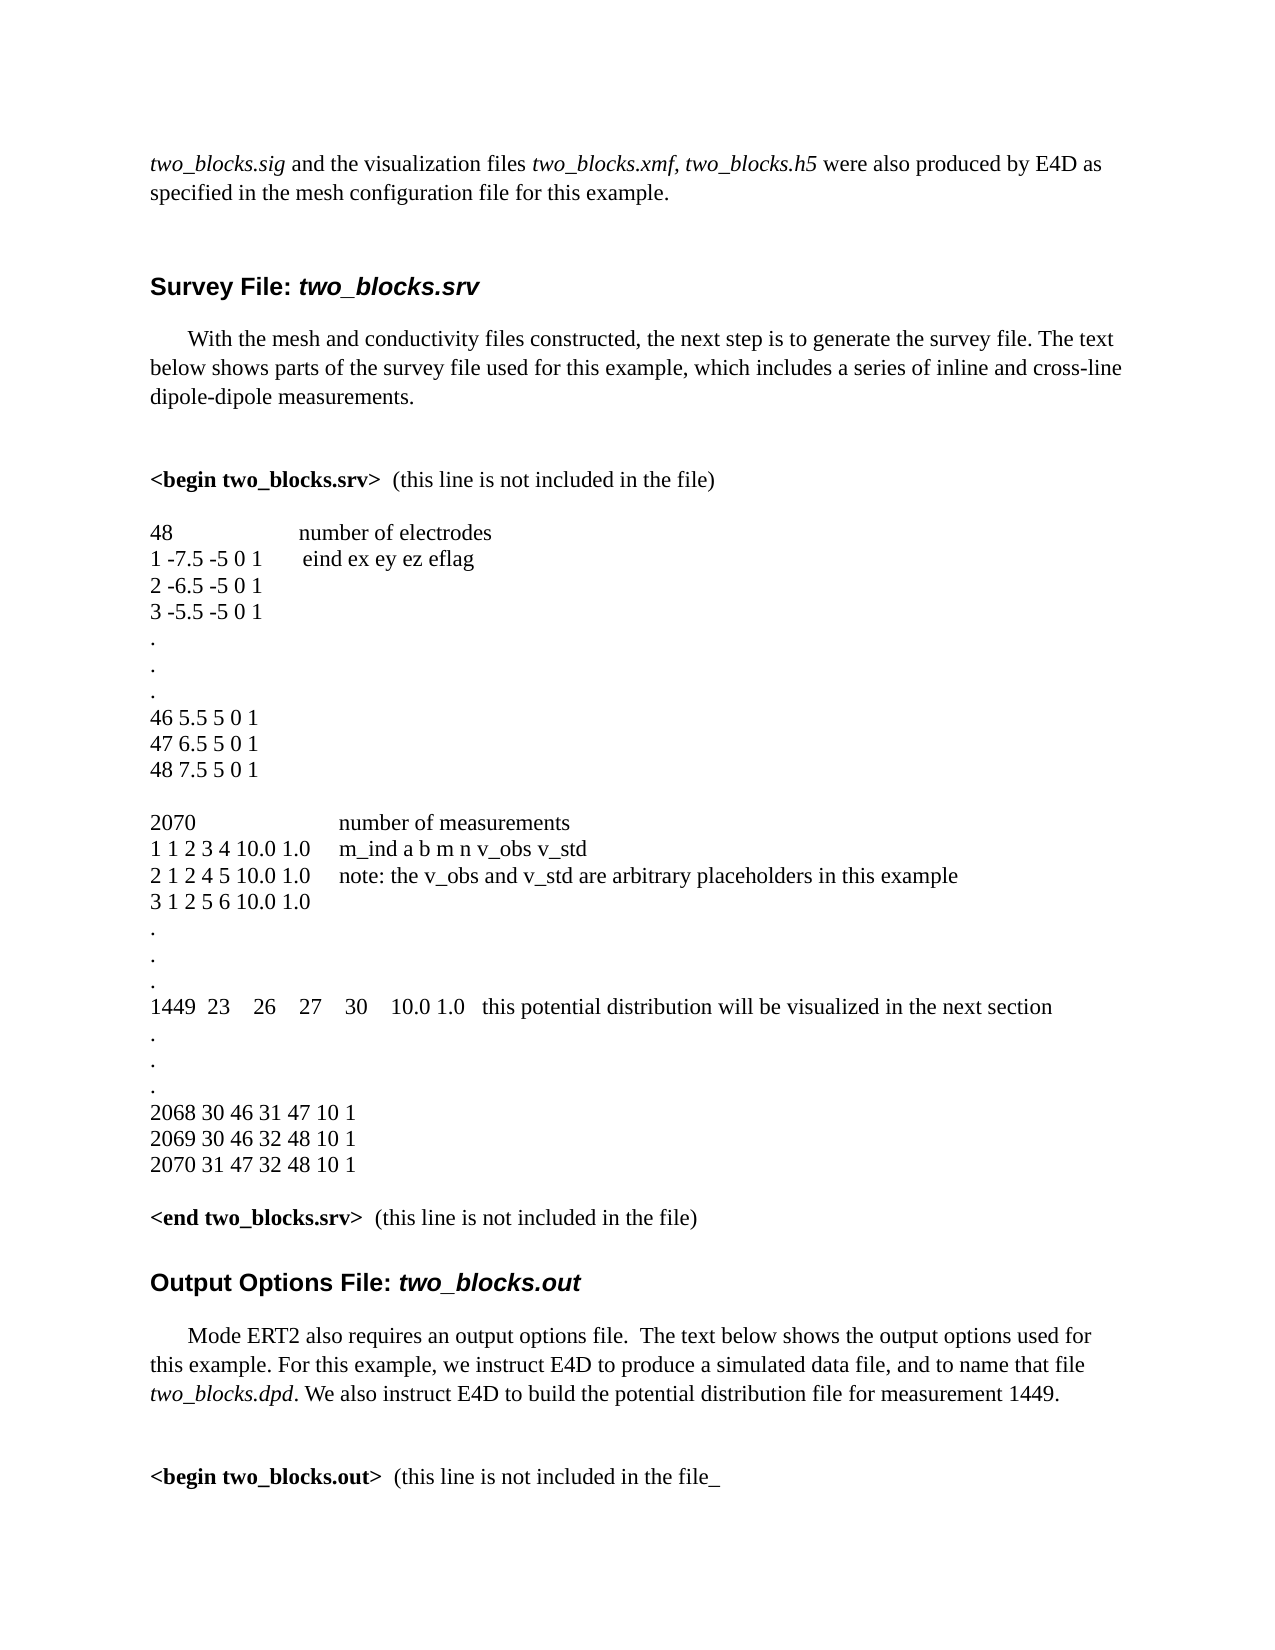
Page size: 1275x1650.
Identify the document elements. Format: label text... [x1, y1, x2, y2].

text <begin two_blocks.srv> (this line is not included in the file) [150, 466, 1125, 493]
text 2068 30 46 31 47 10 1 2069 30 46 32 48 10 1 2070 31 47 32 48 10 1 [150, 1099, 1125, 1178]
text 46 5.5 5 0 1 47 6.5 5 0 1 48 7.5 5 0 1 [150, 703, 1125, 783]
text 2070 number of measurements 1 1 2 3 4 10.0 1.0 m_ind a b m n v_obs v_std 2 1 2 4 5 10.0 1.0 note: the v_obs and v_std are arbitrary placeholders in this example 3 1 2 5 6 10.0 1.0 . . . [150, 809, 1125, 993]
text <end two_blocks.srv> (this line is not included in the file) [150, 1204, 1125, 1231]
text With the mesh and conductivity files constructed, the next step is to generate the survey file. The text below shows parts of the survey file used for this example, which includes a series of inline and cross-line dipole-dipole measurements. [150, 326, 1125, 410]
subtitle Output Options File: two_blocks.out [150, 1268, 1125, 1297]
text 1449 23 26 27 30 10.0 1.0 this potential distribution will be visualized in the next section . . . [150, 993, 1125, 1099]
text Mode ERT2 also requires an output options file. The text below shows the output options used for this example. For this example, we instruct E4D to produce a simulated data file, and to name that file two_blocks.dpd. We also instruct E4D to build the potential distribution file for measurement 1449. [150, 1322, 1125, 1406]
subtitle Survey File: two_blocks.srv [150, 272, 1125, 301]
text 48 number of electrodes 1 -7.5 -5 0 1 eind ex ey ez eflag 2 -6.5 -5 0 1 3 -5.5 -5 0 1 . . . [150, 519, 1125, 703]
text two_blocks.sig and the visualization files two_blocks.xmf, two_blocks.h5 were also produced by E4D as specified in the mesh configuration file for this example. [150, 150, 1125, 205]
text <begin two_blocks.out> (this line is not included in the file_ [150, 1463, 1125, 1489]
